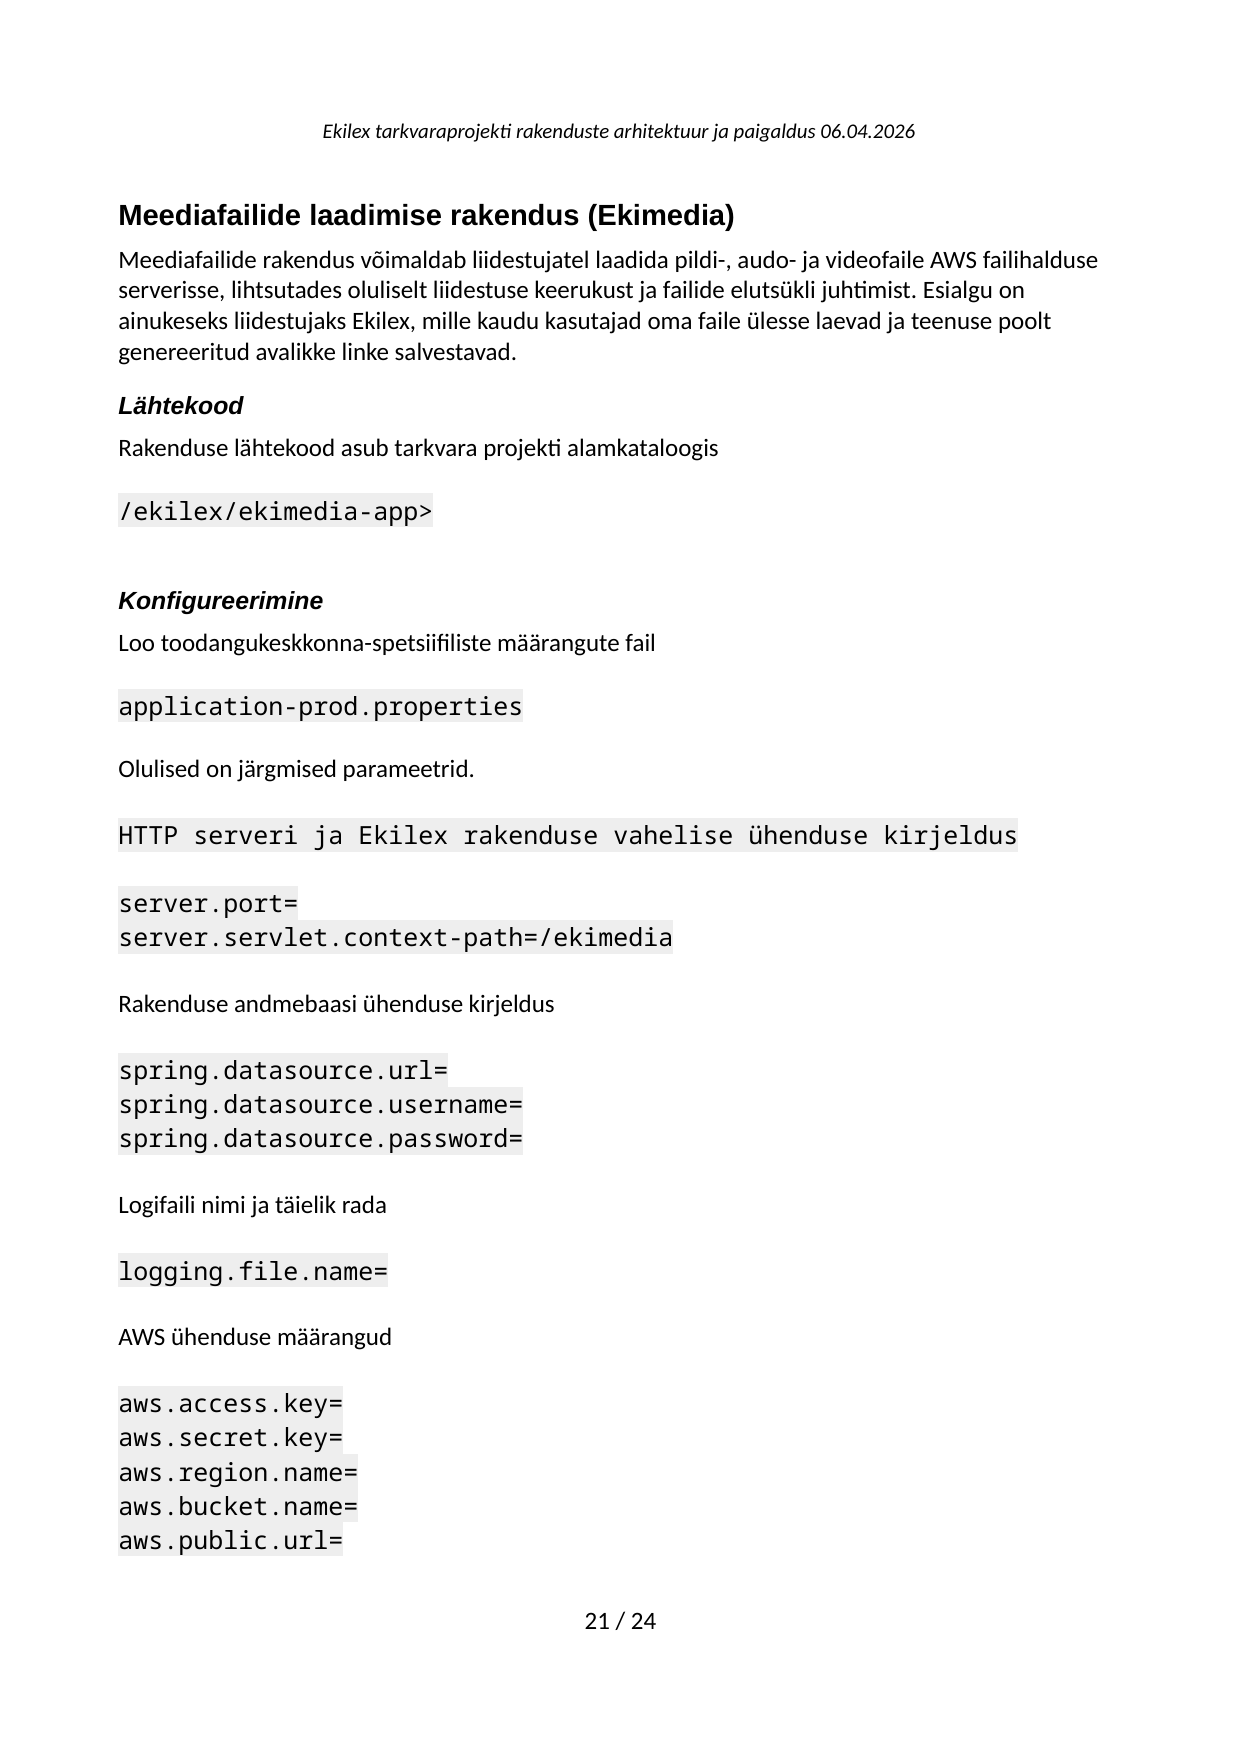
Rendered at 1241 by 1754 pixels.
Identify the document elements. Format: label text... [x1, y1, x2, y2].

text aws.secret.key= [118, 1420, 1122, 1454]
text application-prod.properties [118, 688, 1122, 722]
text Rakenduse andmebaasi ühenduse kirjeldus [118, 988, 1122, 1018]
text aws.access.key= [118, 1386, 1122, 1420]
text Olulised on järgmised parameetrid. [118, 753, 1122, 783]
text Logifaili nimi ja täielik rada [118, 1189, 1122, 1219]
text Rakenduse lähtekood asub tarkvara projekti alamkataloogis [118, 432, 1122, 463]
subtitle Lähtekood [118, 391, 1122, 420]
text aws.bucket.name= [118, 1488, 1122, 1522]
text /ekilex/ekimedia-app> [118, 493, 1122, 527]
subtitle Meediafailide laadimise rakendus (Ekimedia) [118, 198, 1122, 232]
text aws.public.url= [118, 1522, 1122, 1556]
text spring.datasource.username= [118, 1087, 1122, 1121]
text HTTP serveri ja Ekilex rakenduse vahelise ühenduse kirjeldus [118, 818, 1122, 852]
text aws.region.name= [118, 1454, 1122, 1488]
text server.servlet.context-path=/ekimedia [118, 920, 1122, 954]
text Loo toodangukeskkonna-spetsiifiliste määrangute fail [118, 627, 1122, 658]
text spring.datasource.password= [118, 1121, 1122, 1155]
subtitle Konfigureerimine [118, 586, 1122, 615]
text Meediafailide rakendus võimaldab liidestujatel laadida pildi-, audo- ja videofaile AWS failihalduse serverisse, lihtsutades oluliselt liidestuse keerukust ja failide elutsükli juhtimist. Esialgu on ainukeseks liidestujaks Ekilex, mille kaudu kasutajad oma faile ülesse laevad ja teenuse poolt genereeritud avalikke linke salvestavad. [118, 244, 1122, 366]
text logging.file.name= [118, 1253, 1122, 1287]
text spring.datasource.url= [118, 1052, 1122, 1087]
text AWS ühenduse määrangud [118, 1321, 1122, 1352]
text server.port= [118, 886, 1122, 920]
